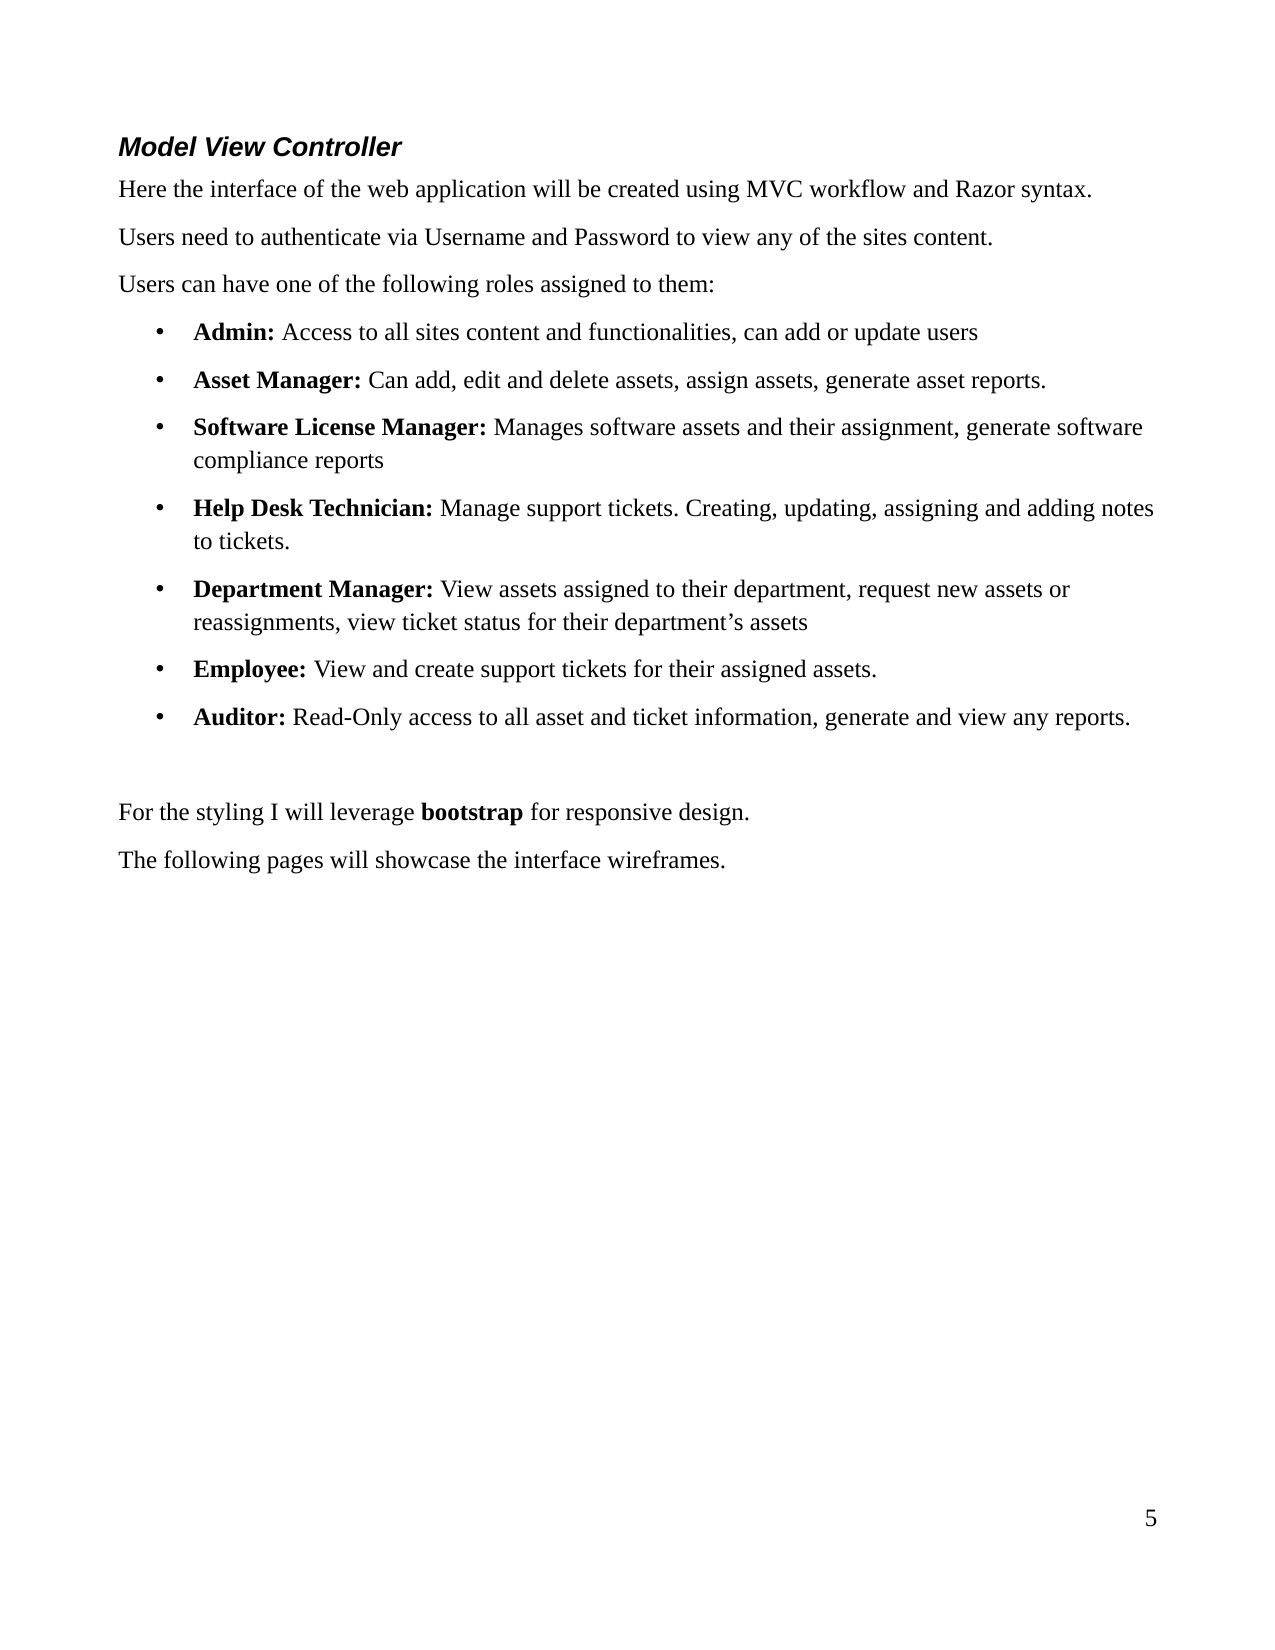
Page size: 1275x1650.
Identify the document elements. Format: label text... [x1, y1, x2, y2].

list Auditor: Read-Only access to all asset and ticket information, generate and view any reports. [156, 702, 1157, 731]
subtitle Model View Controller [118, 131, 1157, 162]
list Help Desk Technician: Manage support tickets. Creating, updating, assigning and adding notes to tickets. [156, 493, 1157, 555]
text Users can have one of the following roles assigned to them: [118, 269, 1157, 298]
text Users need to authenticate via Username and Password to view any of the sites content. [118, 222, 1157, 251]
list Asset Manager: Can add, edit and delete assets, assign assets, generate asset reports. [156, 365, 1157, 393]
text For the styling I will leverage bootstrap for responsive design. [118, 797, 1157, 826]
list Admin: Access to all sites content and functionalities, can add or update users [156, 317, 1157, 346]
list Department Manager: View assets assigned to their department, request new assets or reassignments, view ticket status for their department’s assets [156, 574, 1157, 635]
text Here the interface of the web application will be created using MVC workflow and Razor syntax. [118, 174, 1157, 203]
text The following pages will showcase the interface wireframes. [118, 845, 1157, 873]
list Software License Manager: Manages software assets and their assignment, generate software compliance reports [156, 412, 1157, 474]
list Employee: View and create support tickets for their assigned assets. [156, 654, 1157, 683]
